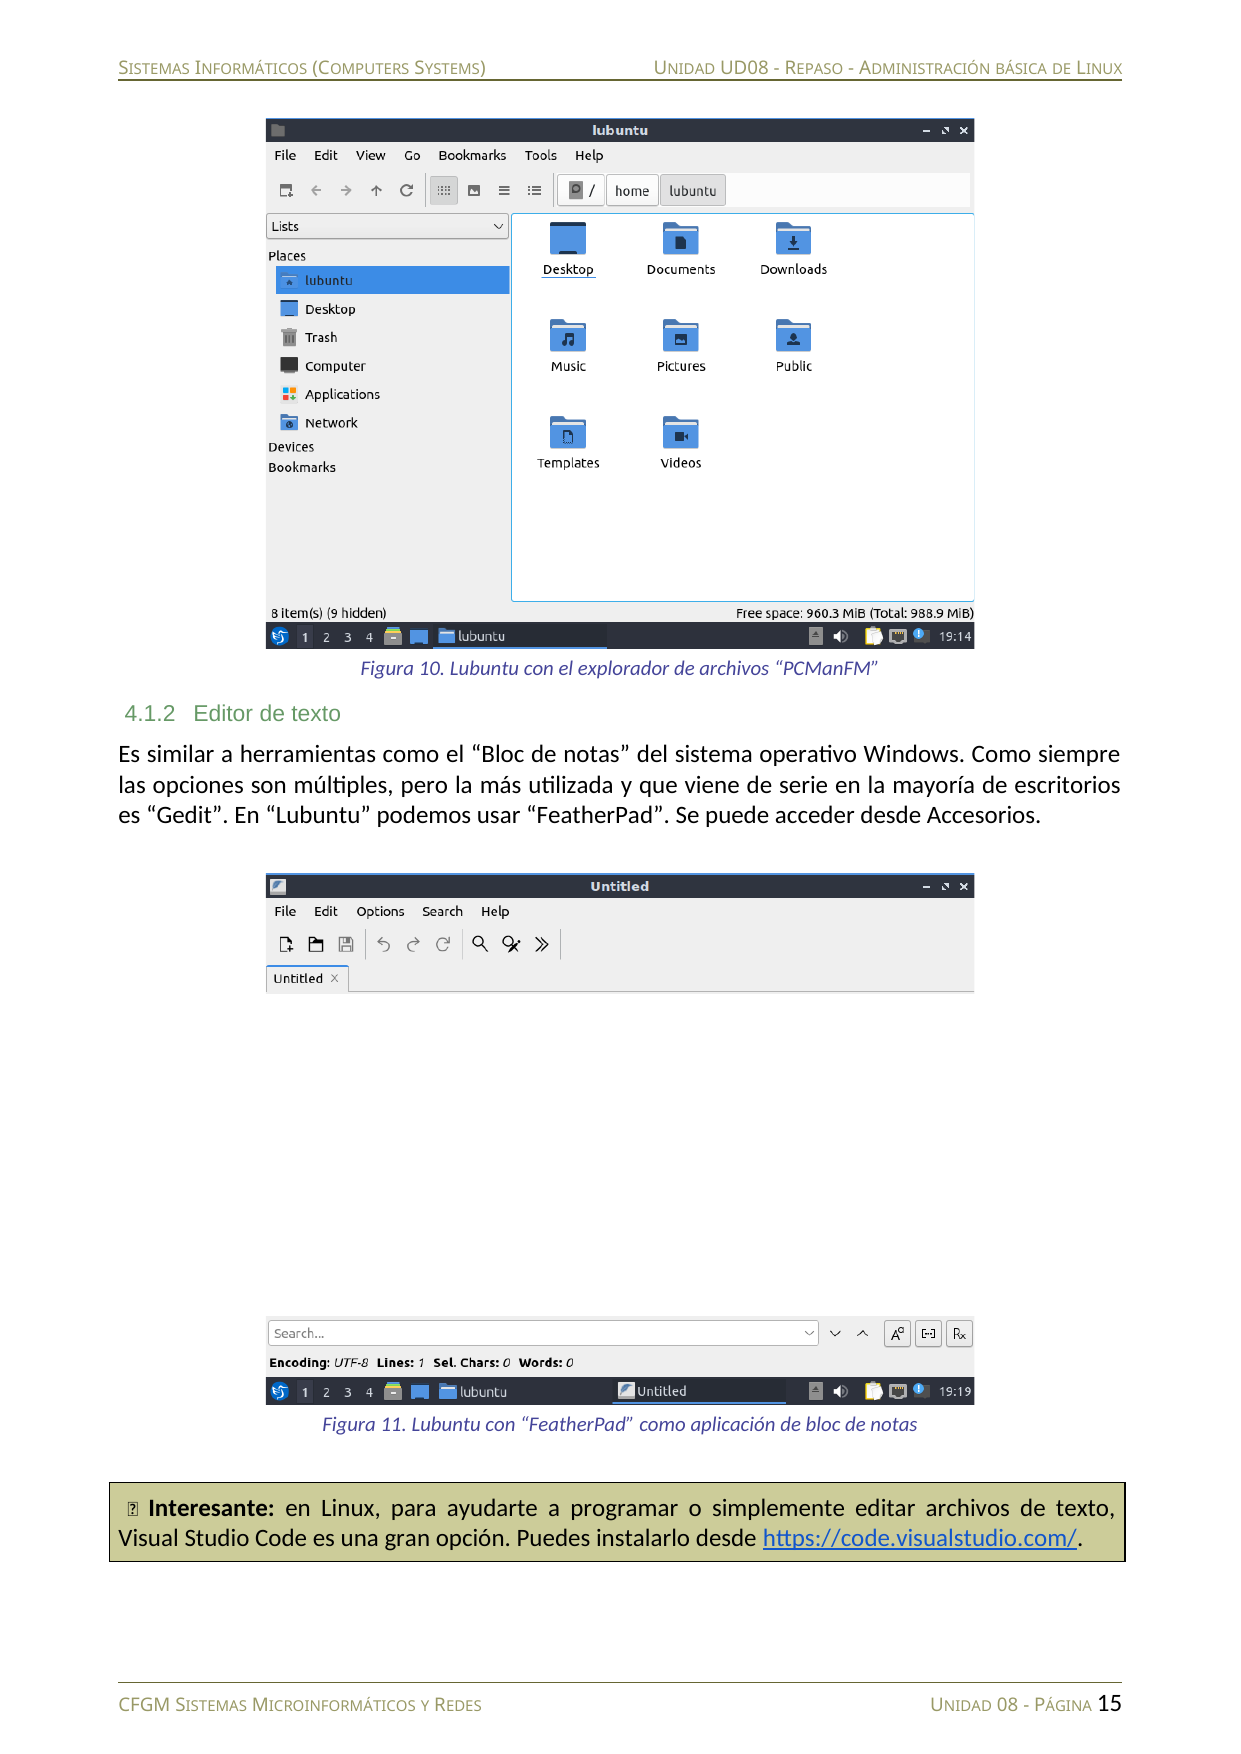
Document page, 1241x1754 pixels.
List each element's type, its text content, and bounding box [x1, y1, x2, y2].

text Es similar a herramientas como el “Bloc de notas” del sistema operativo Windows. Como siempre las opciones son múltiples, pero la más utilizada y que viene de serie en la mayoría de escritorios es “Gedit”. En “Lubuntu” podemos usar “FeatherPad”. Se puede acceder desde Accesorios. [118, 738, 1122, 830]
text 💬 Interesante: en Linux, para ayudarte a programar o simplemente editar archivos de texto, Visual Studio Code es una gran opción. Puedes instalarlo desde https://code.visualstudio.com/. [110, 1483, 1124, 1561]
picture [265, 873, 975, 1405]
subtitle Editor de texto [118, 700, 1122, 726]
picture [265, 118, 975, 649]
text Figura 10. Lubuntu con el explorador de archivos “PCManFM” [118, 656, 1122, 681]
text Figura 11. Lubuntu con “FeatherPad” como aplicación de bloc de notas [118, 1411, 1122, 1436]
